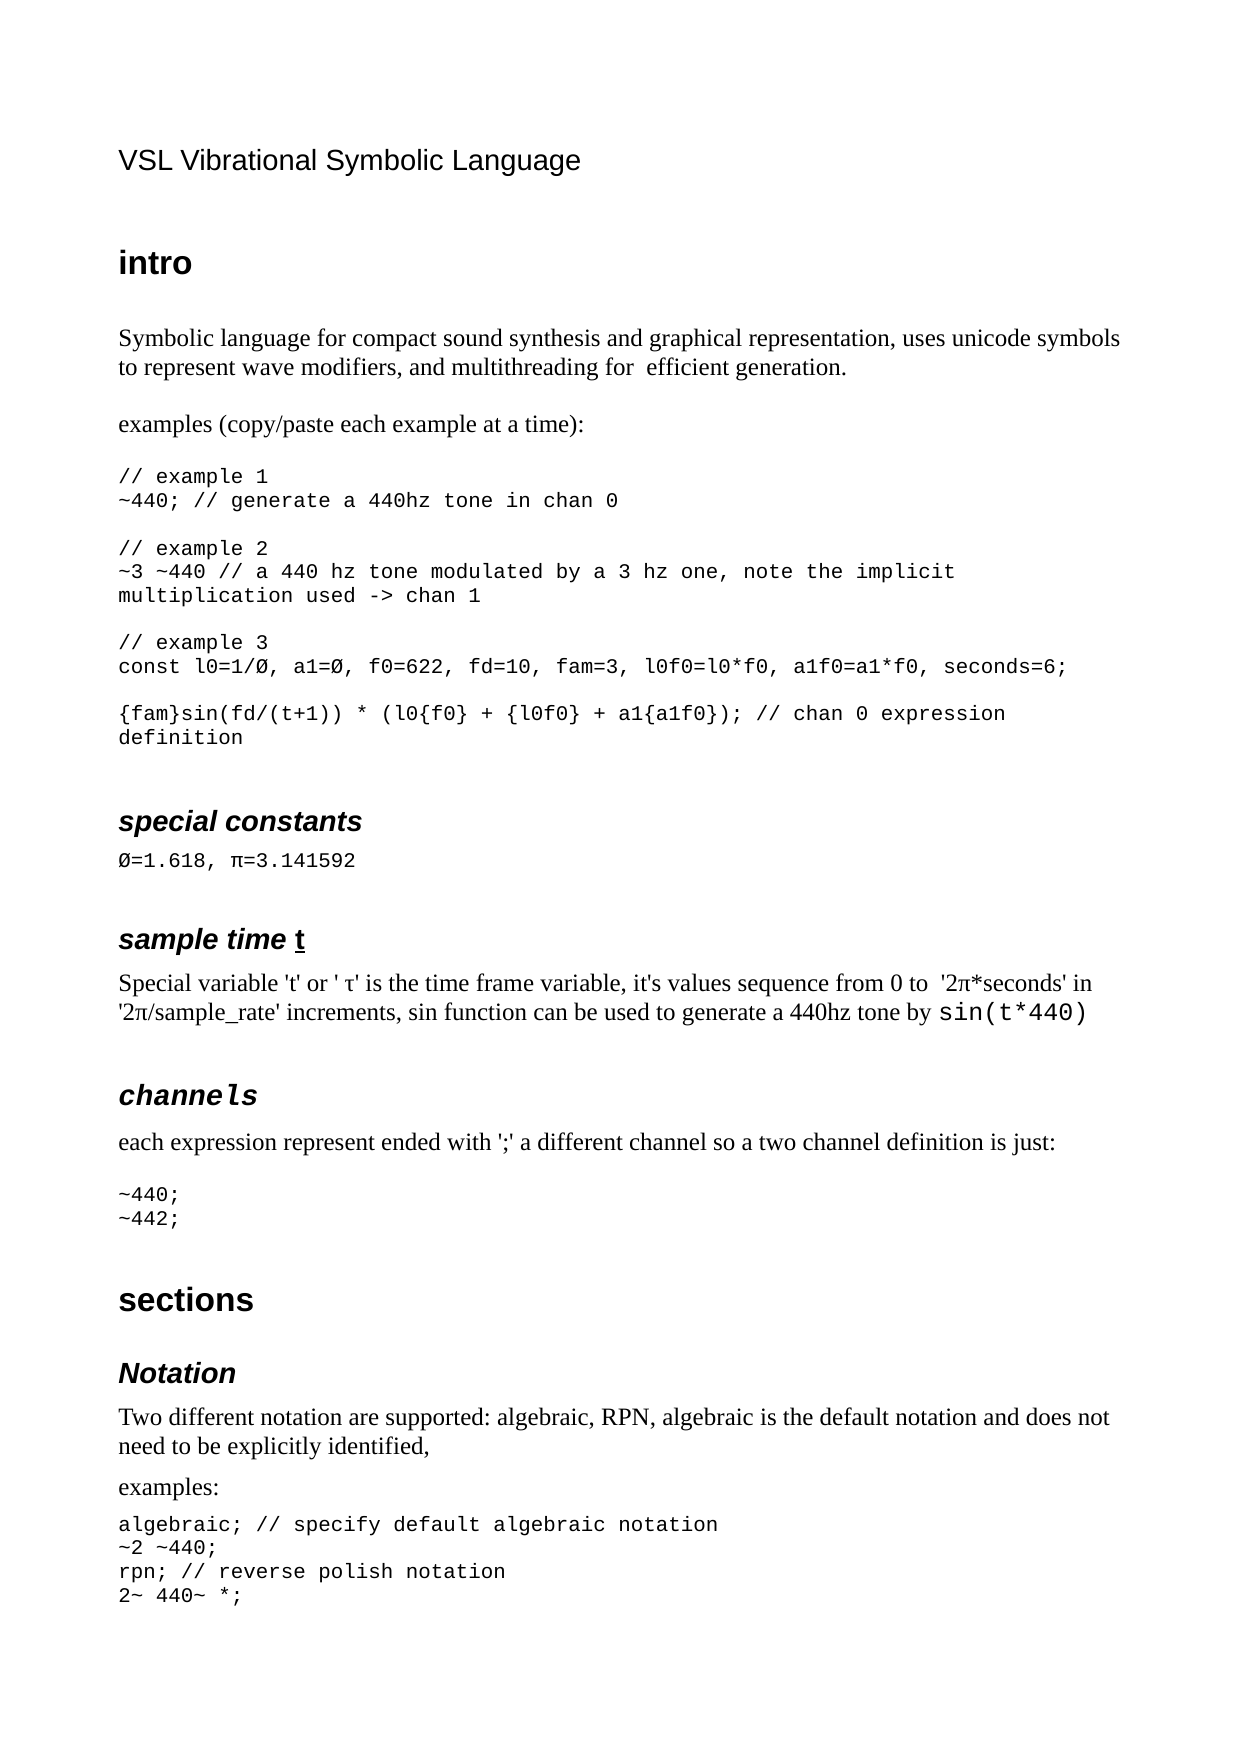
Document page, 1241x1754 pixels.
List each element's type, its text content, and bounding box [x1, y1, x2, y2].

text 2~ 440~ *; [118, 1585, 1122, 1608]
subtitle intro [118, 243, 1122, 282]
text Ø=1.618, π=3.141592 [118, 850, 1122, 874]
subtitle VSL Vibrational Symbolic Language [118, 143, 1122, 177]
text {fam}sin(fd/(t+1)) * (l0{f0} + {l0f0} + a1{a1f0}); // chan 0 expression definition [118, 703, 1122, 750]
text Two different notation are supported: algebraic, RPN, algebraic is the default notation and does not need to be explicitly identified, [118, 1402, 1122, 1460]
text ~440; [118, 1184, 1122, 1208]
subtitle sample time t [118, 922, 1122, 956]
text // example 2 [118, 537, 1122, 561]
text examples: [118, 1472, 1122, 1501]
text ~440; // generate a 440hz tone in chan 0 [118, 490, 1122, 514]
text Special variable 't' or ' τ' is the time frame variable, it's values sequence from 0 to '2π*seconds' in '2π/sample_rate' increments, sin function can be used to generate a 440hz tone by sin(t*440) [118, 968, 1122, 1028]
text algebraic; // specify default algebraic notation [118, 1514, 1122, 1537]
subtitle channels [118, 1081, 1122, 1114]
text examples (copy/paste each example at a time): [118, 409, 1122, 438]
subtitle special constants [118, 804, 1122, 838]
text const l0=1/Ø, a1=Ø, f0=622, fd=10, fam=3, l0f0=l0*f0, a1f0=a1*f0, seconds=6; [118, 656, 1122, 679]
text // example 1 [118, 467, 1122, 490]
text // example 3 [118, 632, 1122, 656]
text ~3 ~440 // a 440 hz tone modulated by a 3 hz one, note the implicit multiplication used -> chan 1 [118, 561, 1122, 608]
text ~442; [118, 1208, 1122, 1232]
subtitle sections [118, 1280, 1122, 1319]
text Symbolic language for compact sound synthesis and graphical representation, uses unicode symbols to represent wave modifiers, and multithreading for efficient generation. [118, 323, 1122, 380]
text ~2 ~440; [118, 1537, 1122, 1561]
text rpn; // reverse polish notation [118, 1561, 1122, 1585]
subtitle Notation [118, 1356, 1122, 1390]
text each expression represent ended with ';' a different channel so a two channel definition is just: [118, 1127, 1122, 1156]
